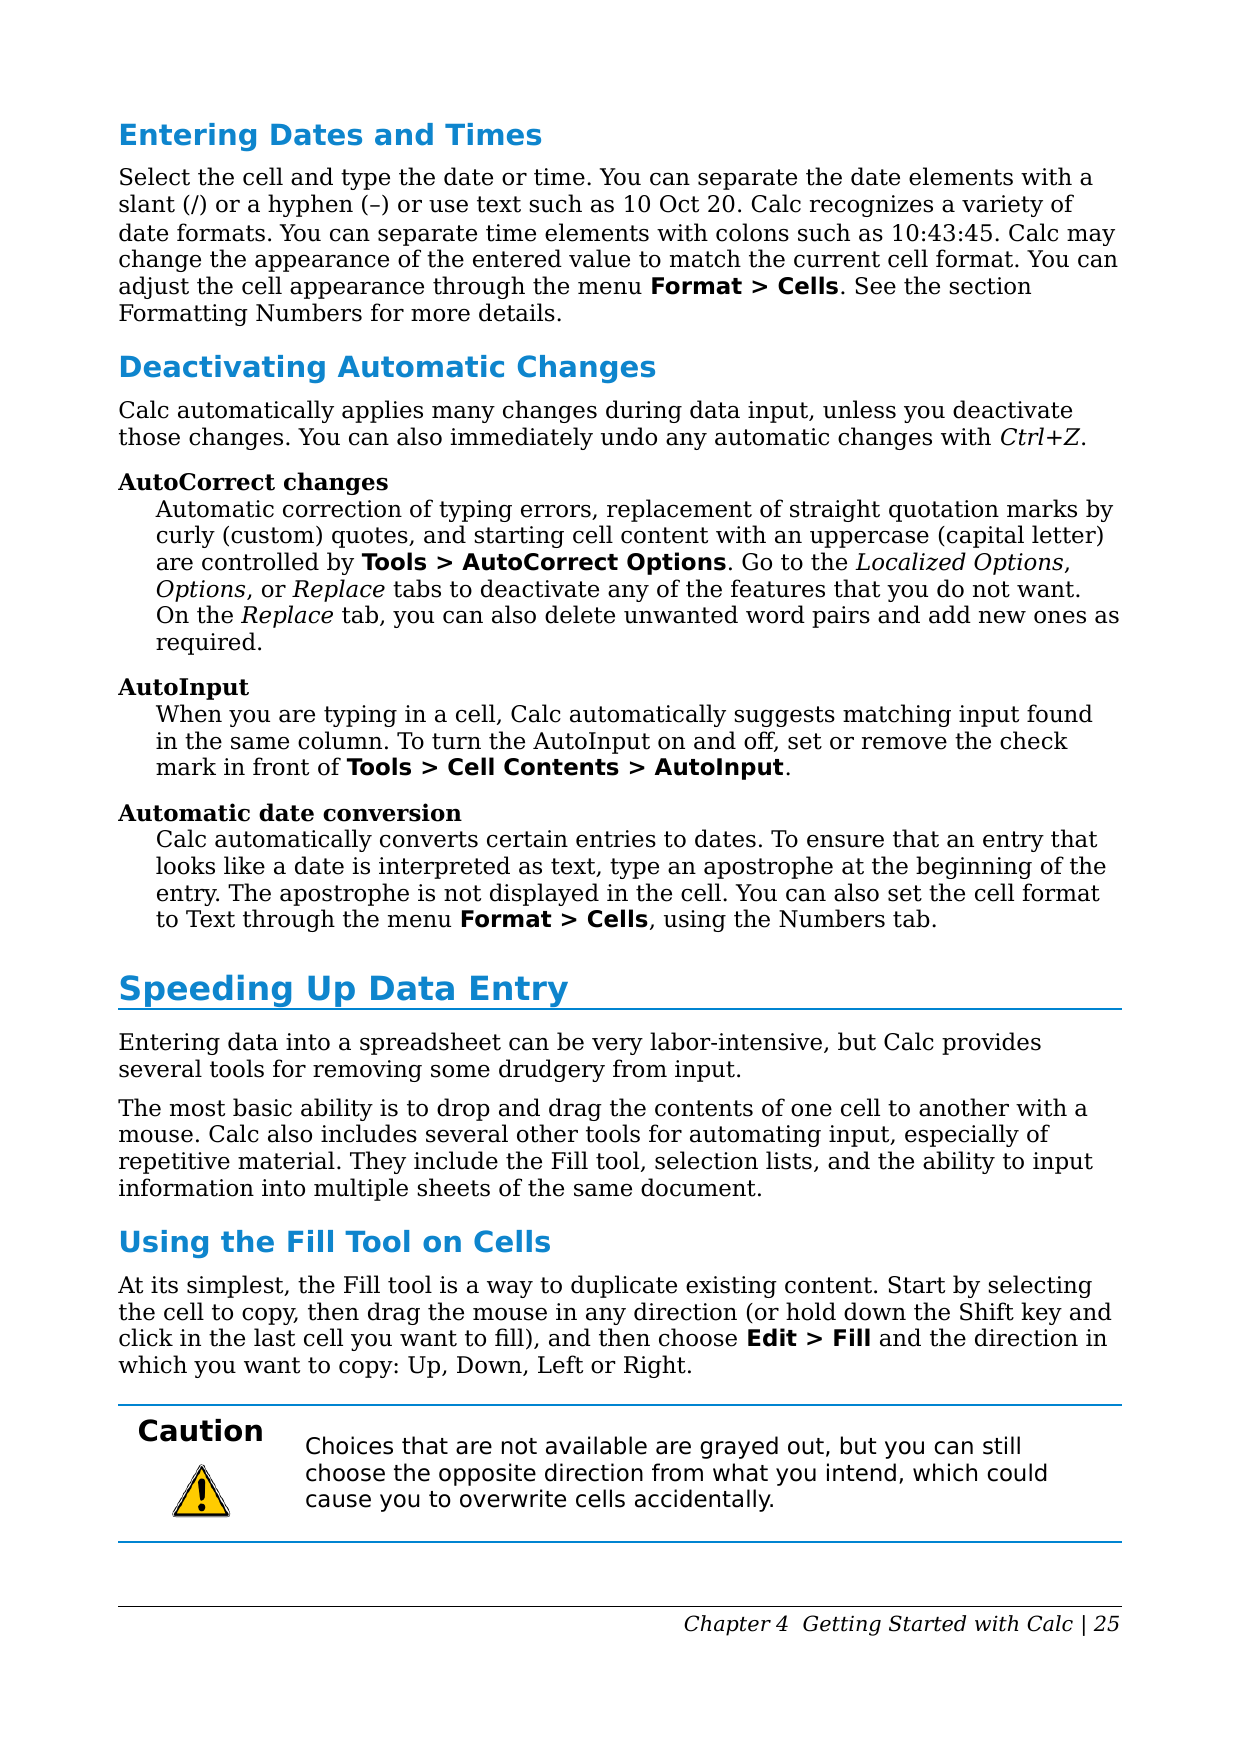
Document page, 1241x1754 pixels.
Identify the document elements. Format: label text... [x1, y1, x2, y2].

text Automatic correction of typing errors, replacement of straight quotation marks by curly (custom) quotes, and starting cell content with an uppercase (capital letter) are controlled by Tools > AutoCorrect Options. Go to the Localized Options, Options, or Replace tabs to deactivate any of the features that you do not want. On the Replace tab, you can also delete unwanted word pairs and add new ones as required. [156, 496, 1122, 656]
text AutoInput [118, 674, 1122, 701]
text Calc automatically converts certain entries to dates. To ensure that an entry that looks like a date is interpreted as text, type an apostrophe at the beginning of the entry. The apostrophe is not displayed in the cell. You can also set the cell format to Text through the menu Format > Cells, using the Numbers tab. [156, 826, 1122, 933]
subtitle Using the Fill Tool on Cells [118, 1226, 1122, 1260]
picture [168, 1460, 233, 1521]
subtitle Deactivating Automatic Changes [118, 351, 1122, 385]
text AutoCorrect changes [118, 469, 1122, 496]
subtitle Speeding Up Data Entry [118, 969, 1122, 1008]
text At its simplest, the Fill tool is a way to duplicate existing content. Start by selecting the cell to copy, then drag the mouse in any direction (or hold down the Shift key and click in the last cell you want to fill), and then choose Edit > Fill and the direction in which you want to copy: Up, Down, Left or Right. [118, 1272, 1122, 1379]
table_header Caution [118, 1406, 283, 1541]
text Entering data into a spreadsheet can be very labor-intensive, but Calc provides several tools for removing some drudgery from input. [118, 1029, 1122, 1082]
text When you are typing in a cell, Calc automatically suggests matching input found in the same column. To turn the AutoInput on and off, set or remove the check mark in front of Tools > Cell Contents > AutoInput. [156, 701, 1122, 781]
text Select the cell and type the date or time. You can separate the date elements with a slant (/) or a hyphen (–) or use text such as 10 Oct 20. Calc recognizes a variety of date formats. You can separate time elements with colons such as 10:43:45. Calc may change the appearance of the entered value to match the current cell format. You can adjust the cell appearance through the menu Format > Cells. See the section Formatting Numbers for more details. [118, 164, 1122, 327]
text The most basic ability is to drop and drag the contents of one cell to another with a mouse. Calc also includes several other tools for automating input, especially of repetitive material. They include the Fill tool, selection lists, and the ability to input information into multiple sheets of the same document. [118, 1095, 1122, 1202]
text Automatic date conversion [118, 799, 1122, 826]
text Calc automatically applies many changes during data input, unless you deactivate those changes. You can also immediately undo any automatic changes with Ctrl+Z. [118, 397, 1122, 451]
table_header Choices that are not available are grayed out, but you can still choose the opposite direction from what you intend, which could cause you to overwrite cells accidentally. [283, 1406, 1122, 1541]
subtitle Entering Dates and Times [118, 118, 1122, 152]
